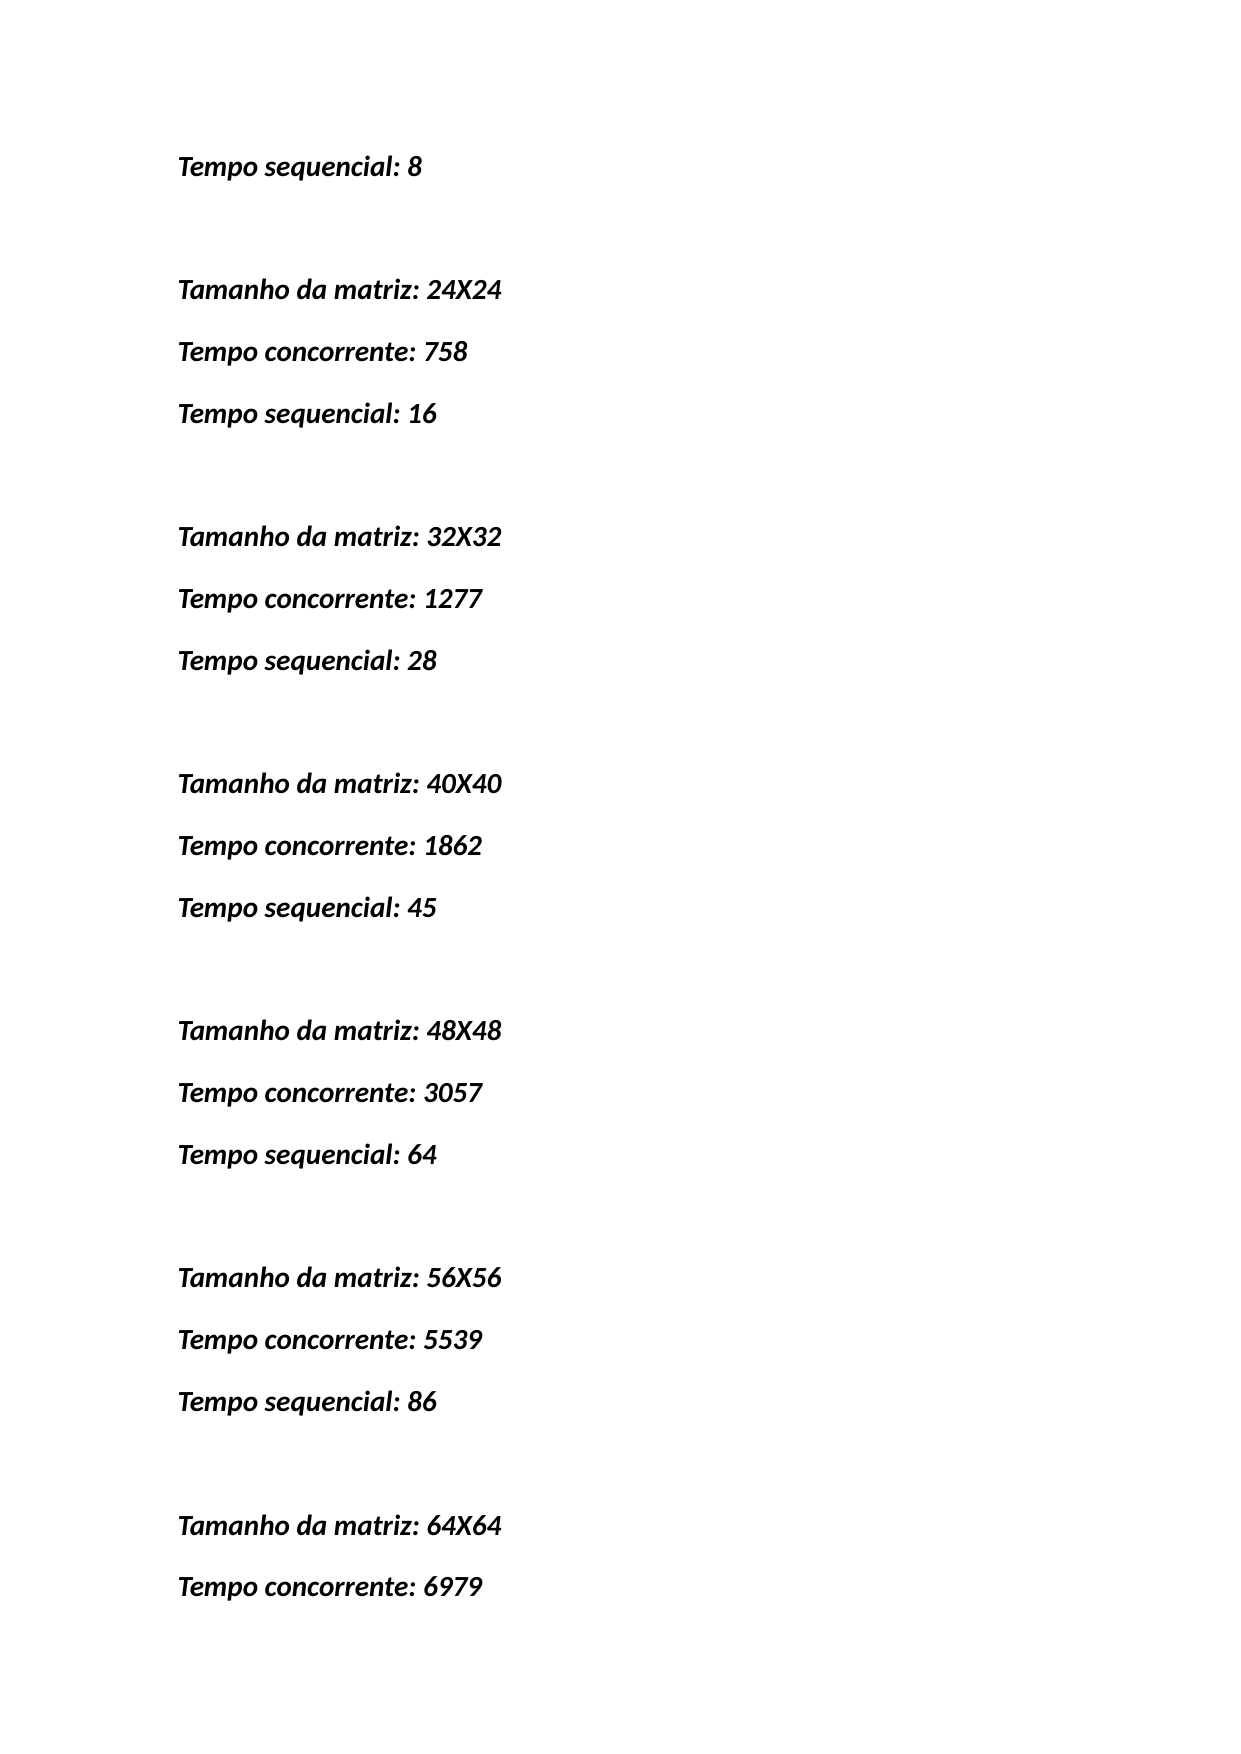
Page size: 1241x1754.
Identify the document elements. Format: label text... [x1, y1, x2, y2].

text Tempo sequencial: 86 [177, 1383, 1063, 1419]
text Tamanho da matriz: 32X32 [177, 518, 1063, 554]
text Tempo concorrente: 3057 [177, 1074, 1063, 1110]
text Tempo concorrente: 1862 [177, 827, 1063, 863]
text Tempo concorrente: 5539 [177, 1321, 1063, 1357]
text Tempo sequencial: 28 [177, 642, 1063, 677]
text Tempo sequencial: 45 [177, 889, 1063, 924]
text Tempo sequencial: 64 [177, 1136, 1063, 1172]
text Tamanho da matriz: 48X48 [177, 1012, 1063, 1048]
text Tempo concorrente: 6979 [177, 1568, 1063, 1604]
text Tempo sequencial: 8 [177, 148, 1063, 183]
text Tamanho da matriz: 64X64 [177, 1507, 1063, 1542]
text Tempo sequencial: 16 [177, 395, 1063, 430]
text Tempo concorrente: 758 [177, 333, 1063, 368]
text Tamanho da matriz: 56X56 [177, 1259, 1063, 1295]
text Tempo concorrente: 1277 [177, 580, 1063, 616]
text Tamanho da matriz: 40X40 [177, 765, 1063, 801]
text Tamanho da matriz: 24X24 [177, 271, 1063, 307]
